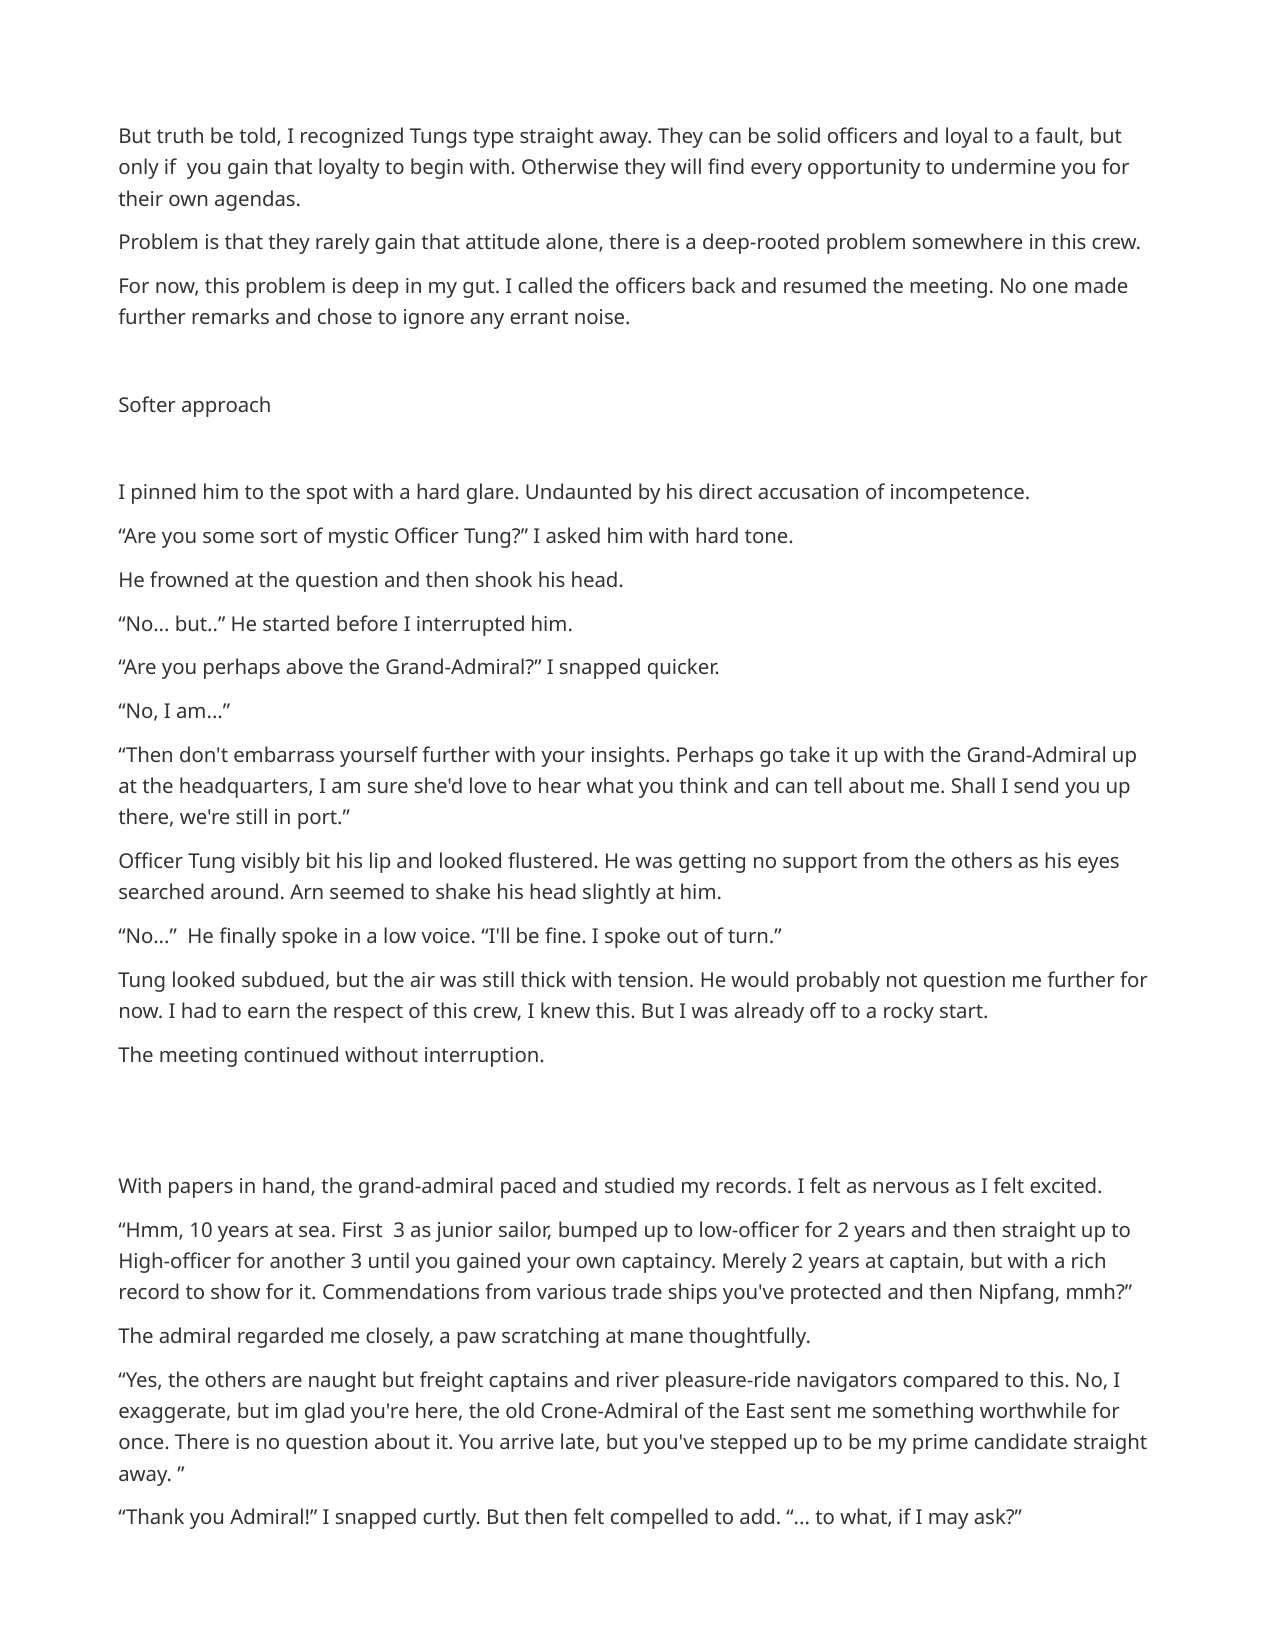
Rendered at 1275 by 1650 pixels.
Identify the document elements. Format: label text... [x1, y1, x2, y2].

text “Hmm, 10 years at sea. First 3 as junior sailor, bumped up to low-officer for 2 years and then straight up to High-officer for another 3 until you gained your own captaincy. Merely 2 years at captain, but with a rich record to show for it. Commendations from various trade ships you've protected and then Nipfang, mmh?” [118, 1212, 1157, 1306]
text “Thank you Admiral!” I snapped curtly. But then felt compelled to add. “... to what, if I may ask?” [118, 1499, 1157, 1531]
text “Yes, the others are naught but freight captains and river pleasure-ride navigators compared to this. No, I exaggerate, but im glad you're here, the old Crone-Admiral of the East sent me something worthwhile for once. There is no question about it. You arrive late, but you've stepped up to be my prime candidate straight away. ” [118, 1362, 1157, 1487]
text “No... but..” He started before I interrupted him. [118, 606, 1157, 637]
text “Then don't embarrass yourself further with your insights. Perhaps go take it up with the Grand-Admiral up at the headquarters, I am sure she'd love to hear what you think and can tell about me. Shall I send you up there, we're still in port.” [118, 737, 1157, 831]
text With papers in hand, the grand-admiral paced and studied my records. I felt as nervous as I felt excited. [118, 1168, 1157, 1199]
text Officer Tung visibly bit his lip and looked flustered. He was getting no support from the others as his eyes searched around. Arn seemed to shake his head slightly at him. [118, 843, 1157, 906]
text “No...” He finally spoke in a low voice. “I'll be fine. I spoke out of turn.” [118, 918, 1157, 949]
text For now, this problem is deep in my gut. I called the officers back and resumed the meeting. No one made further remarks and chose to ignore any errant noise. [118, 268, 1157, 331]
text “Are you perhaps above the Grand-Admiral?” I snapped quicker. [118, 649, 1157, 681]
text The meeting continued without interruption. [118, 1037, 1157, 1068]
text I pinned him to the spot with a hard glare. Undaunted by his direct accusation of incompetence. [118, 474, 1157, 506]
text Softer approach [118, 387, 1157, 418]
text “No, I am...” [118, 693, 1157, 724]
text The admiral regarded me closely, a paw scratching at mane thoughtfully. [118, 1318, 1157, 1349]
text But truth be told, I recognized Tungs type straight away. They can be solid officers and loyal to a fault, but only if you gain that loyalty to begin with. Otherwise they will find every opportunity to undermine you for their own agendas. [118, 118, 1157, 212]
text Tung looked subdued, but the air was still thick with tension. He would probably not question me further for now. I had to earn the respect of this crew, I knew this. But I was already off to a rocky start. [118, 962, 1157, 1024]
text “Are you some sort of mystic Officer Tung?” I asked him with hard tone. [118, 518, 1157, 549]
text He frowned at the question and then shook his head. [118, 562, 1157, 593]
text Problem is that they rarely gain that attitude alone, there is a deep-rooted problem somewhere in this crew. [118, 224, 1157, 256]
